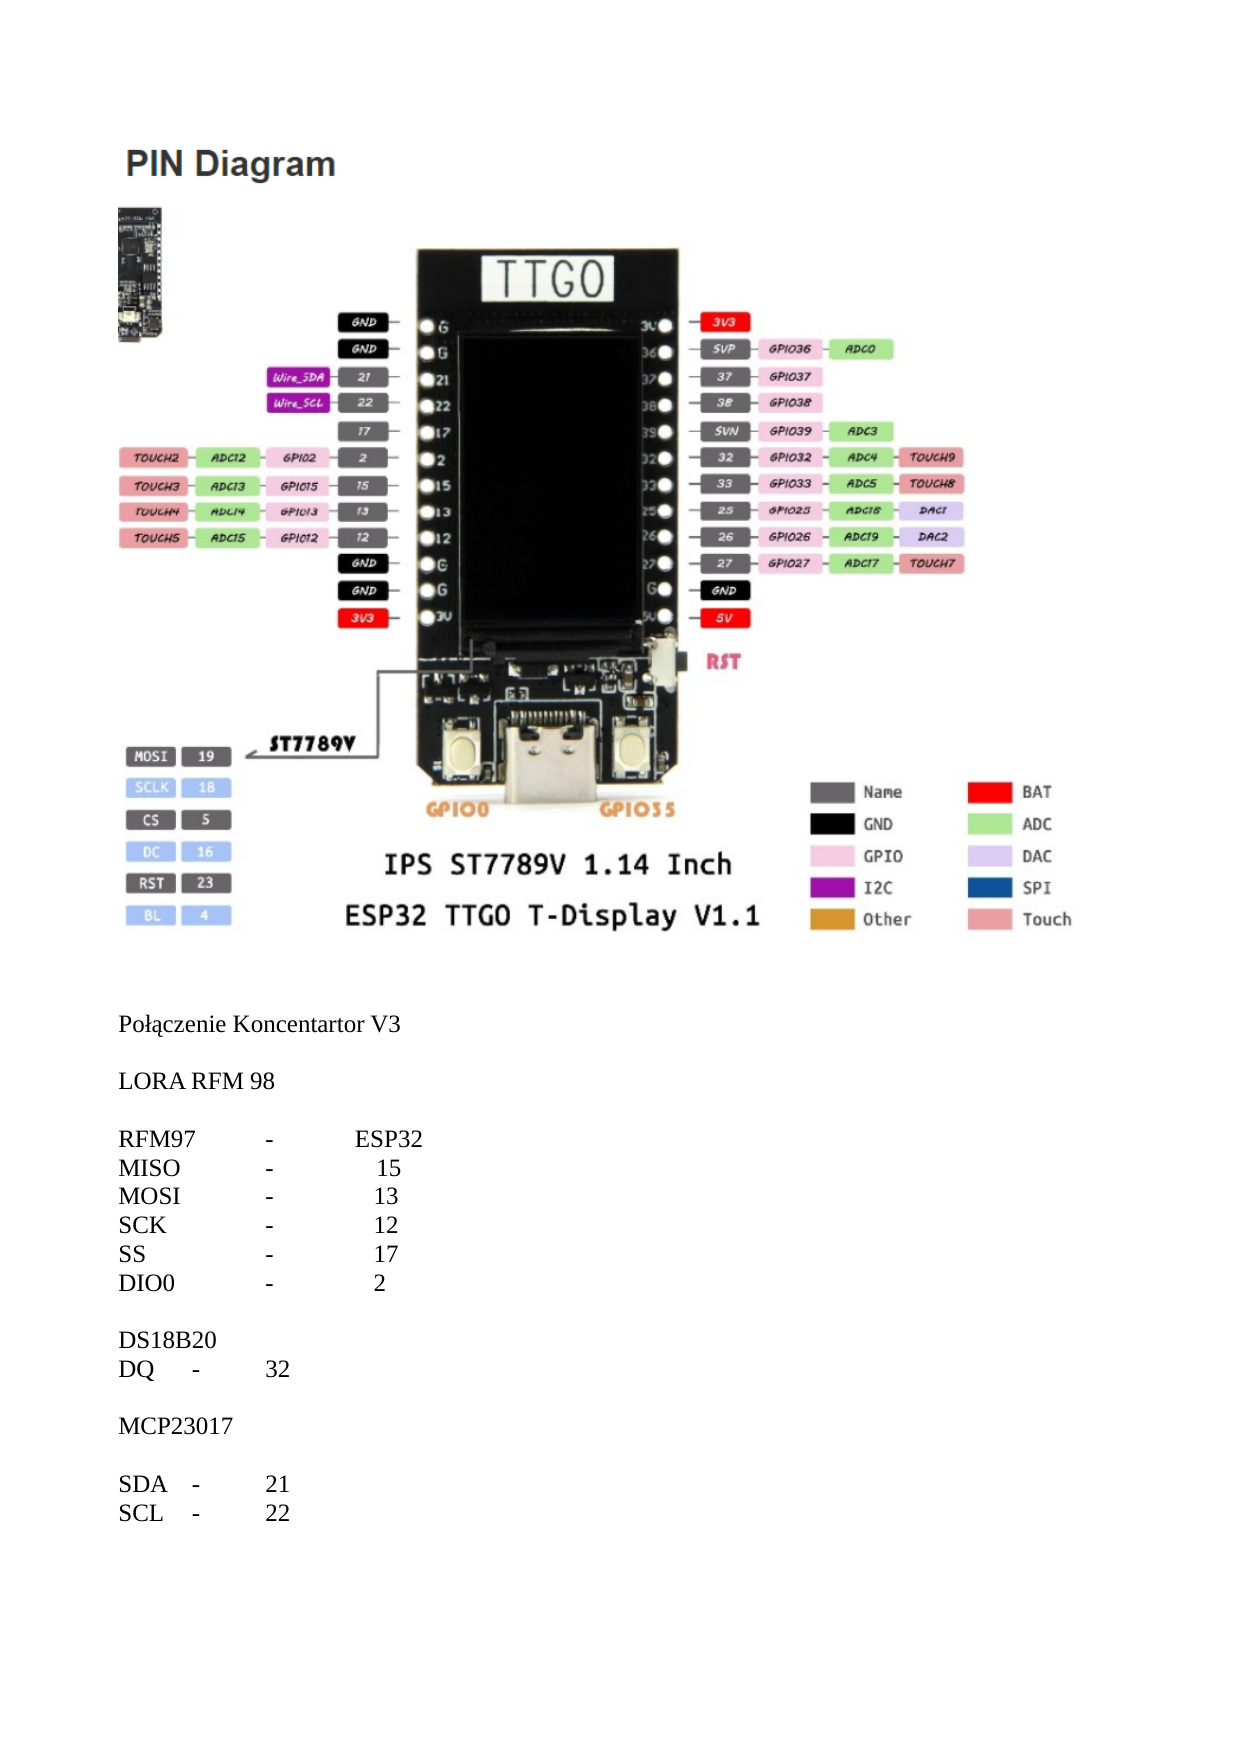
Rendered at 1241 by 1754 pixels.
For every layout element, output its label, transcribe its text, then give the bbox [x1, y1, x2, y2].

text SCK - 12 [118, 1210, 1122, 1239]
text LORA RFM 98 [118, 1066, 1122, 1095]
text MCP23017 [118, 1411, 1122, 1440]
text RFM97 - ESP32 [118, 1124, 1122, 1153]
text SDA - 21 [118, 1469, 1122, 1498]
text MISO - 15 [118, 1153, 1122, 1181]
text DS18B20 [118, 1325, 1122, 1354]
picture [118, 118, 1122, 952]
text DQ - 32 [118, 1354, 1122, 1383]
text MOSI - 13 [118, 1181, 1122, 1210]
text SS - 17 [118, 1239, 1122, 1268]
text SCL - 22 [118, 1498, 1122, 1526]
text Połączenie Koncentartor V3 [118, 1009, 1122, 1038]
text DIO0 - 2 [118, 1268, 1122, 1296]
